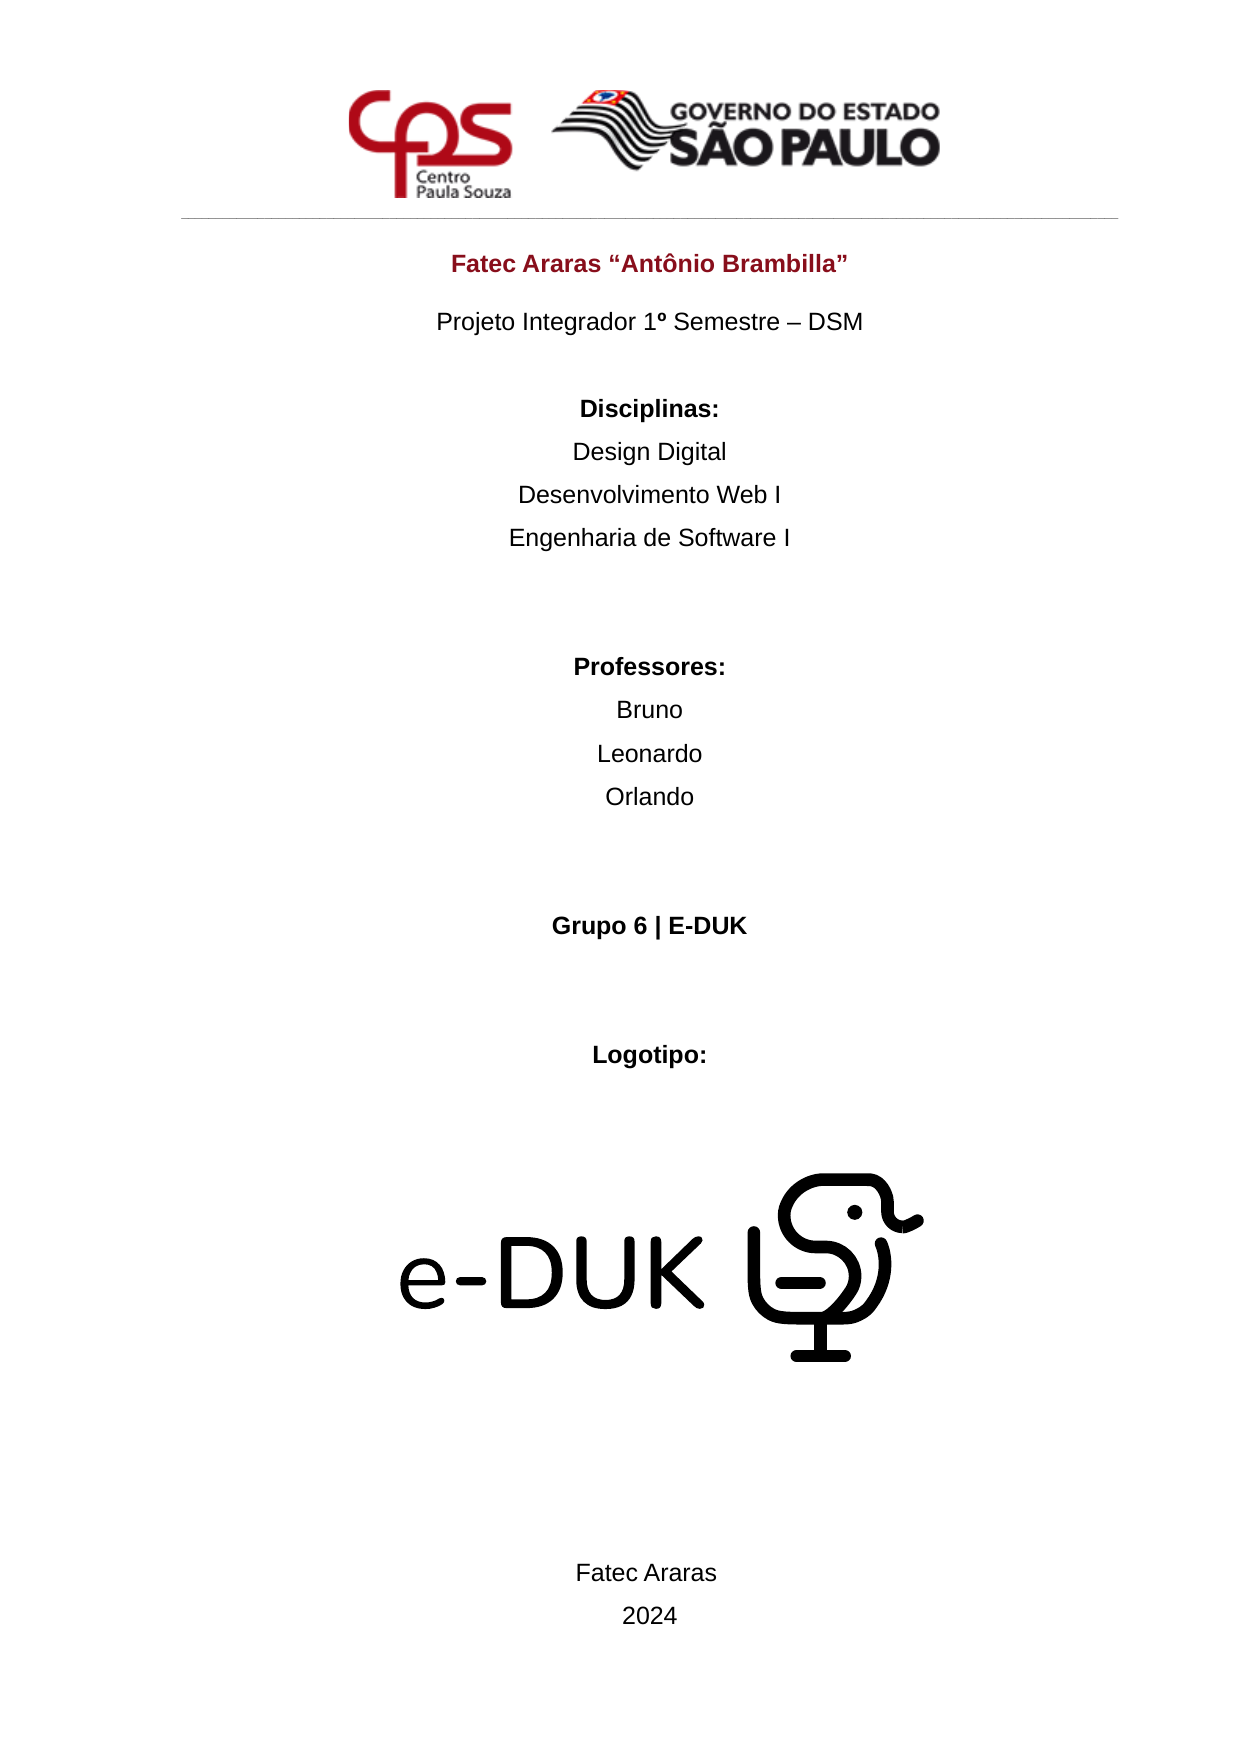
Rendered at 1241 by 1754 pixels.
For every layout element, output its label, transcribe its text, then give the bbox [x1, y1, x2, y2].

text Logotipo: [177, 1040, 1122, 1069]
text Projeto Integrador 1º Semestre – DSM [177, 307, 1122, 336]
text Disciplinas: [177, 393, 1122, 422]
text Fatec Araras [177, 1558, 1122, 1587]
text Design Digital [177, 437, 1122, 465]
text Grupo 6 | E-DUK [177, 911, 1122, 940]
picture [348, 90, 940, 198]
text Bruno [177, 695, 1122, 724]
text Engenharia de Software I [177, 523, 1122, 552]
text 2024 [177, 1601, 1122, 1630]
text Professores: [177, 652, 1122, 681]
text Desenvolvimento Web I [177, 480, 1122, 508]
text Leonardo [177, 738, 1122, 767]
text Orlando [177, 782, 1122, 810]
